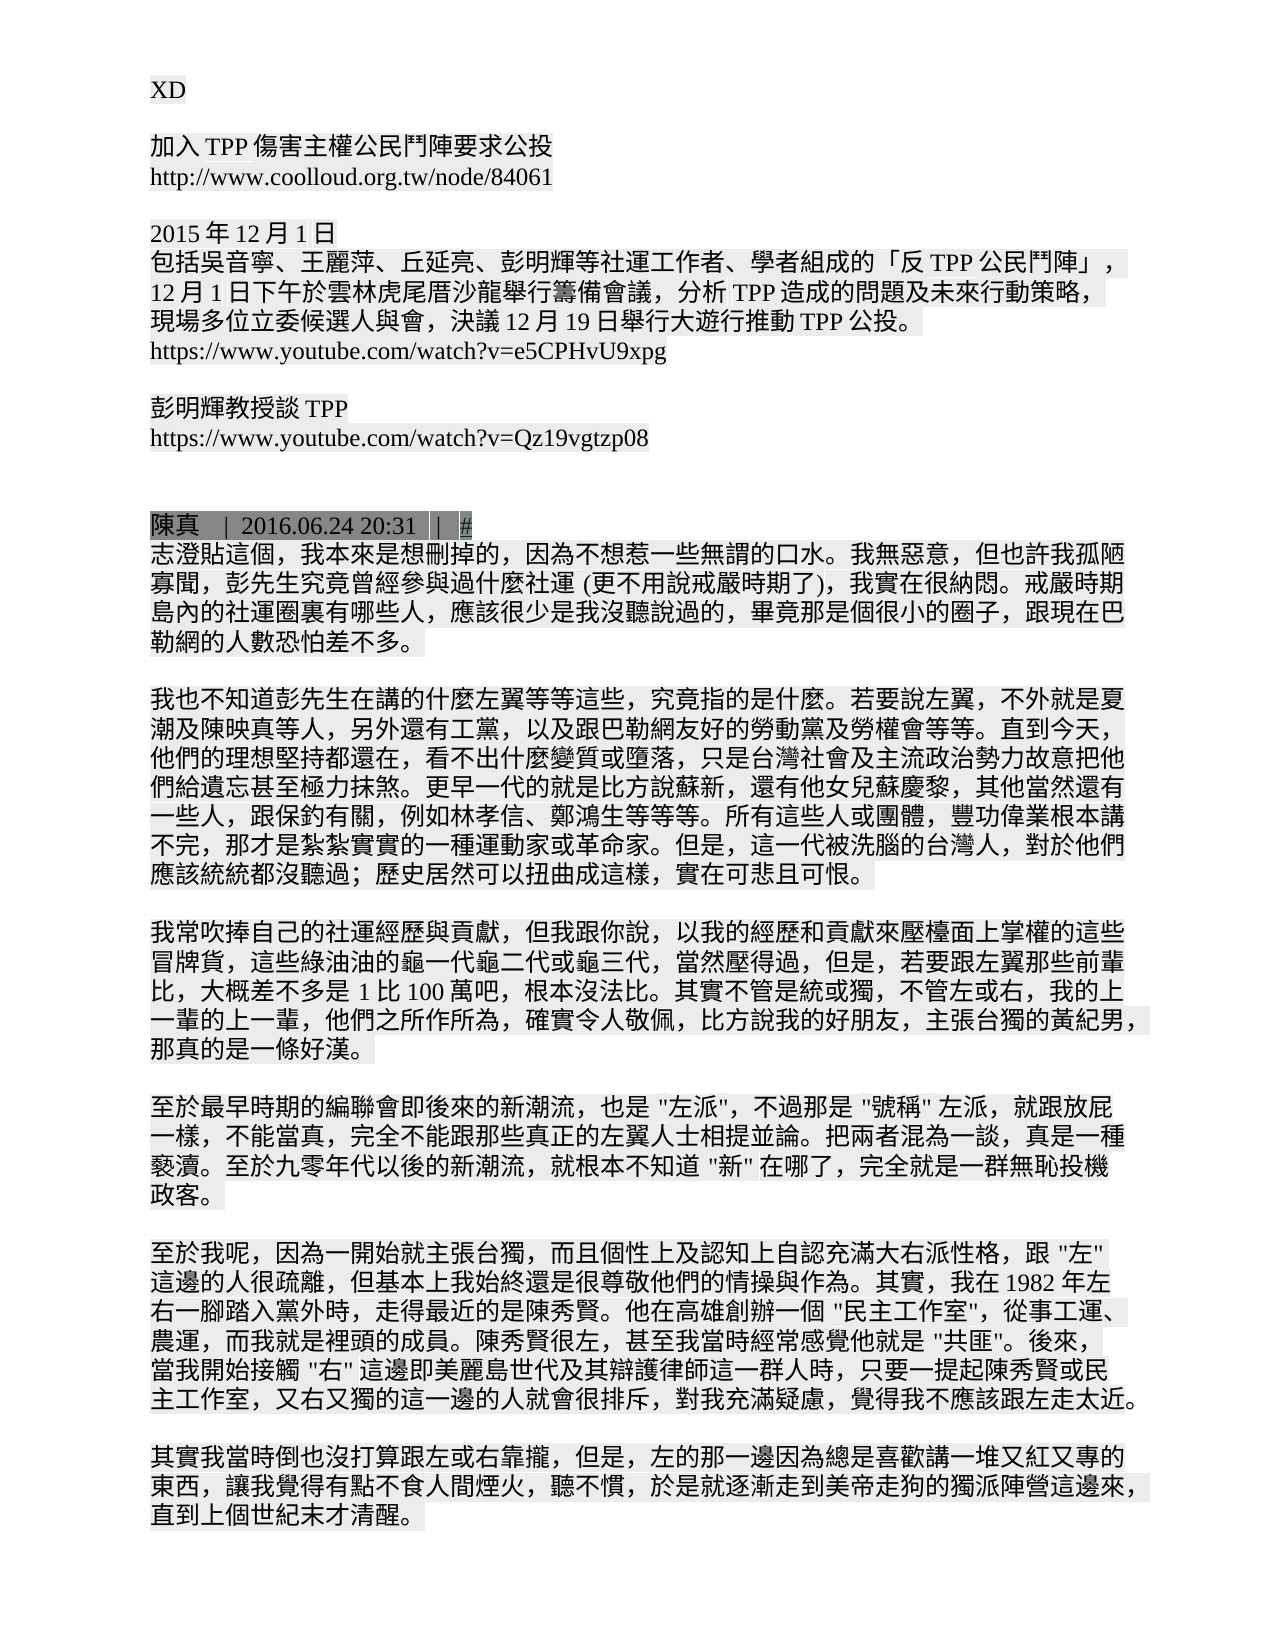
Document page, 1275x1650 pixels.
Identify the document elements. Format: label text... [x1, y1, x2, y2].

text 志澄貼這個，我本來是想刪掉的，因為不想惹一些無謂的口水。我無惡意，但也許我孤陋寡聞，彭先生究竟曾經參與過什麼社運 (更不用說戒嚴時期了)，我實在很納悶。戒嚴時期島內的社運圈裏有哪些人，應該很少是我沒聽說過的，畢竟那是個很小的圈子，跟現在巴勒網的人數恐怕差不多。 我也不知道彭先生在講的什麼左翼等等這些，究竟指的是什麼。若要說左翼，不外就是夏潮及陳映真等人，另外還有工黨，以及跟巴勒網友好的勞動黨及勞權會等等。直到今天，他們的理想堅持都還在，看不出什麼變質或墮落，只是台灣社會及主流政治勢力故意把他們給遺忘甚至極力抹煞。更早一代的就是比方說蘇新，還有他女兒蘇慶黎，其他當然還有一些人，跟保釣有關，例如林孝信、鄭鴻生等等等。所有這些人或團體，豐功偉業根本講不完，那才是紮紮實實的一種運動家或革命家。但是，這一代被洗腦的台灣人，對於他們應該統統都沒聽過；歷史居然可以扭曲成這樣，實在可悲且可恨。 我常吹捧自己的社運經歷與貢獻，但我跟你說，以我的經歷和貢獻來壓檯面上掌權的這些冒牌貨，這些綠油油的龜一代龜二代或龜三代，當然壓得過，但是，若要跟左翼那些前輩比，大概差不多是 1 比100萬吧，根本沒法比。其實不管是統或獨，不管左或右，我的上一輩的上一輩，他們之所作所為，確實令人敬佩，比方說我的好朋友，主張台獨的黃紀男，那真的是一條好漢。 至於最早時期的編聯會即後來的新潮流，也是 "左派"，不過那是 "號稱" 左派，就跟放屁一樣，不能當真，完全不能跟那些真正的左翼人士相提並論。把兩者混為一談，真是一種褻瀆。至於九零年代以後的新潮流，就根本不知道 "新" 在哪了，完全就是一群無恥投機政客。 至於我呢，因為一開始就主張台獨，而且個性上及認知上自認充滿大右派性格，跟 "左" 這邊的人很疏離，但基本上我始終還是很尊敬他們的情操與作為。其實，我在1982 年左右一腳踏入黨外時，走得最近的是陳秀賢。他在高雄創辦一個 "民主工作室"，從事工運、農運，而我就是裡頭的成員。陳秀賢很左，甚至我當時經常感覺他就是 "共匪"。後來，當我開始接觸 "右" 這邊即美麗島世代及其辯護律師這一群人時，只要一提起陳秀賢或民主工作室，又右又獨的這一邊的人就會很排斥，對我充滿疑慮，覺得我不應該跟左走太近。 其實我當時倒也沒打算跟左或右靠攏，但是，左的那一邊因為總是喜歡講一堆又紅又專的東西，讓我覺得有點不食人間煙火，聽不慣，於是就逐漸走到美帝走狗的獨派陣營這邊來，直到上個世紀末才清醒。 當時還沒有任何所謂學運或學校地下社團，但是，八零年代初期，倒是曾經有過一些我感覺也是 "號稱" 左派的學生集體跑來找我。很不可思議的是，每一個人竟然全部都匿名，說什麼是為了留得青山在。媽的，可是你不說你是誰，我難道是在跟一群鬼魂討論左派革命？這些舞文弄墨的學生，甚至還會瞎掰一些根本不存在的 "左派團體"，以之為名義，散發嘴砲式的匿名聲明。我見過許許多多 "號稱左派" 的學生或學者，幾乎個個品性非常差，有的百分之百明明就是國民黨的職業學生，但卻何其榮幸地被中國時報記者何榮幸寫了一本什麼 "眾聲喧嘩" 的學運書，捧為學生領袖，實在很荒唐，不知道是真糊塗還是假糊塗。 不管左或右，政治或社運圈子的陰暗複雜及詐騙手法之陰沈邪惡，實際上完全不是局外人所能輕易想像與理解。但你若在圈子裏久了，久而久之，你還是能看清楚真假；誰是玩真的，誰是 "號稱"，誰在搞什麼花樣，誰只是在玩文字遊戲，基本上還是騙不了人。 [150, 540, 1125, 1559]
text 陳真 | 2016.06.24 20:31 | # [150, 511, 1125, 540]
text 陳先生您好 彭先生應該是指他去年底跟當代30位左右社運左翼積極份子共同發起的「反ＴＰＰ公民鬥陣」，如今這些反人類或反反人類很可能不會再有任何更進一步的動作了 XD 加入TPP傷害主權公民鬥陣要求公投 http://www.coolloud.org.tw/node/84061 2015年12月1日 包括吳音寧、王麗萍、丘延亮、彭明輝等社運工作者、學者組成的「反TPP公民鬥陣」，12月1日下午於雲林虎尾厝沙龍舉行籌備會議，分析TPP造成的問題及未來行動策略，現場多位立委候選人與會，決議12月19日舉行大遊行推動TPP公投。 https://www.youtube.com/watch?v=e5CPHvU9xpg 彭明輝教授談TPP https://www.youtube.com/watch?v=Qz19vgtzp08 [150, 75, 1125, 452]
